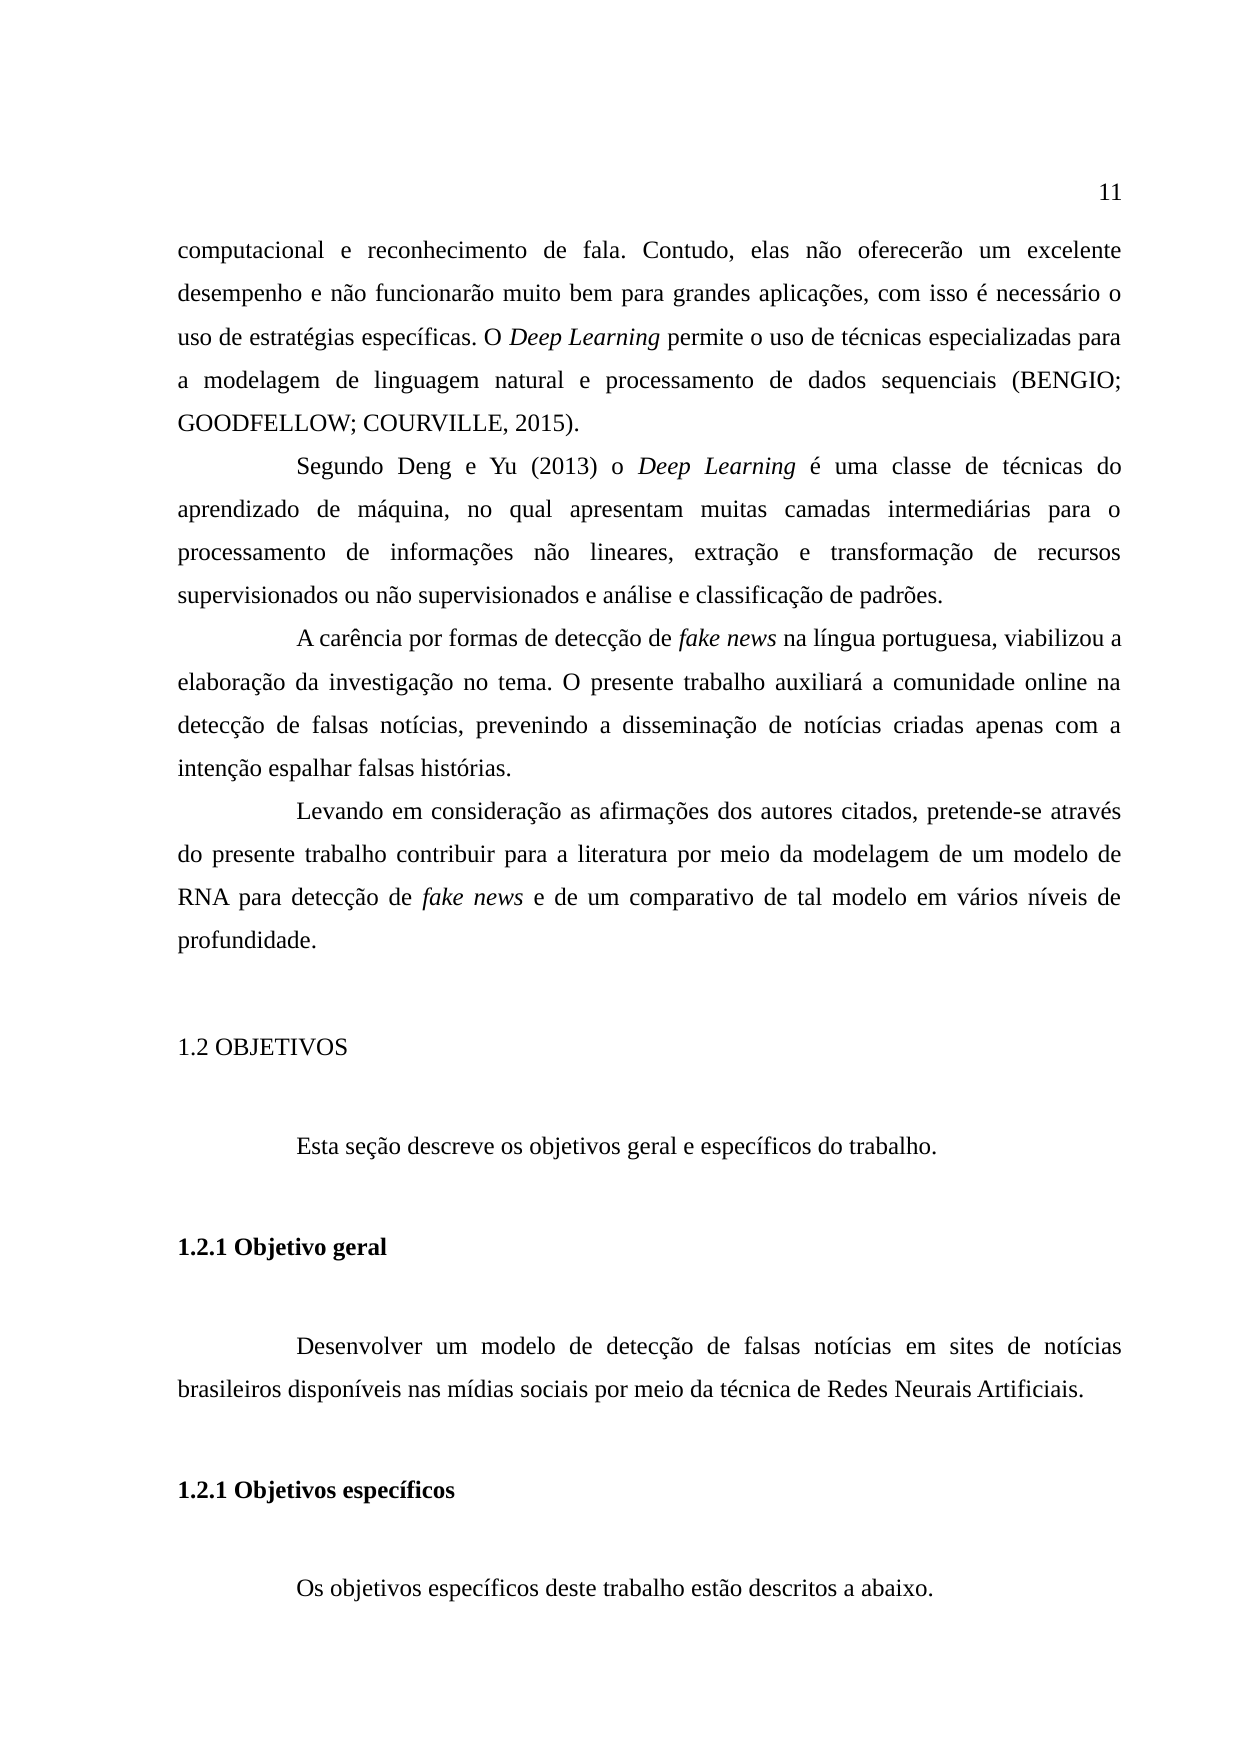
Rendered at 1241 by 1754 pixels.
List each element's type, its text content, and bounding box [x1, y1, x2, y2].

text computacional e reconhecimento de fala. Contudo, elas não oferecerão um excelente desempenho e não funcionarão muito bem para grandes aplicações, com isso é necessário o uso de estratégias específicas. O Deep Learning permite o uso de técnicas especializadas para a modelagem de linguagem natural e processamento de dados sequenciais (BENGIO; GOODFELLOW; COURVILLE, 2015). [177, 235, 1122, 437]
subtitle 1.2.1 Objetivos específicos [177, 1475, 1122, 1503]
text Esta seção descreve os objetivos geral e específicos do trabalho. [177, 1131, 1122, 1160]
text Segundo Deng e Yu (2013) o Deep Learning é uma classe de técnicas do aprendizado de máquina, no qual apresentam muitas camadas intermediárias para o processamento de informações não lineares, extração e transformação de recursos supervisionados ou não supervisionados e análise e classificação de padrões. [177, 451, 1122, 609]
text Os objetivos específicos deste trabalho estão descritos a abaixo. [177, 1573, 1122, 1602]
text Levando em consideração as afirmações dos autores citados, pretende-se através do presente trabalho contribuir para a literatura por meio da modelagem de um modelo de RNA para detecção de fake news e de um comparativo de tal modelo em vários níveis de profundidade. [177, 796, 1122, 954]
text Desenvolver um modelo de detecção de falsas notícias em sites de notícias brasileiros disponíveis nas mídias sociais por meio da técnica de Redes Neurais Artificiais. [177, 1331, 1122, 1403]
subtitle 1.2 OBJETIVOS [177, 1032, 1122, 1061]
subtitle 1.2.1 Objetivo geral [177, 1232, 1122, 1261]
text A carência por formas de detecção de fake news na língua portuguesa, viabilizou a elaboração da investigação no tema. O presente trabalho auxiliará a comunidade online na detecção de falsas notícias, prevenindo a disseminação de notícias criadas apenas com a intenção espalhar falsas histórias. [177, 623, 1122, 782]
